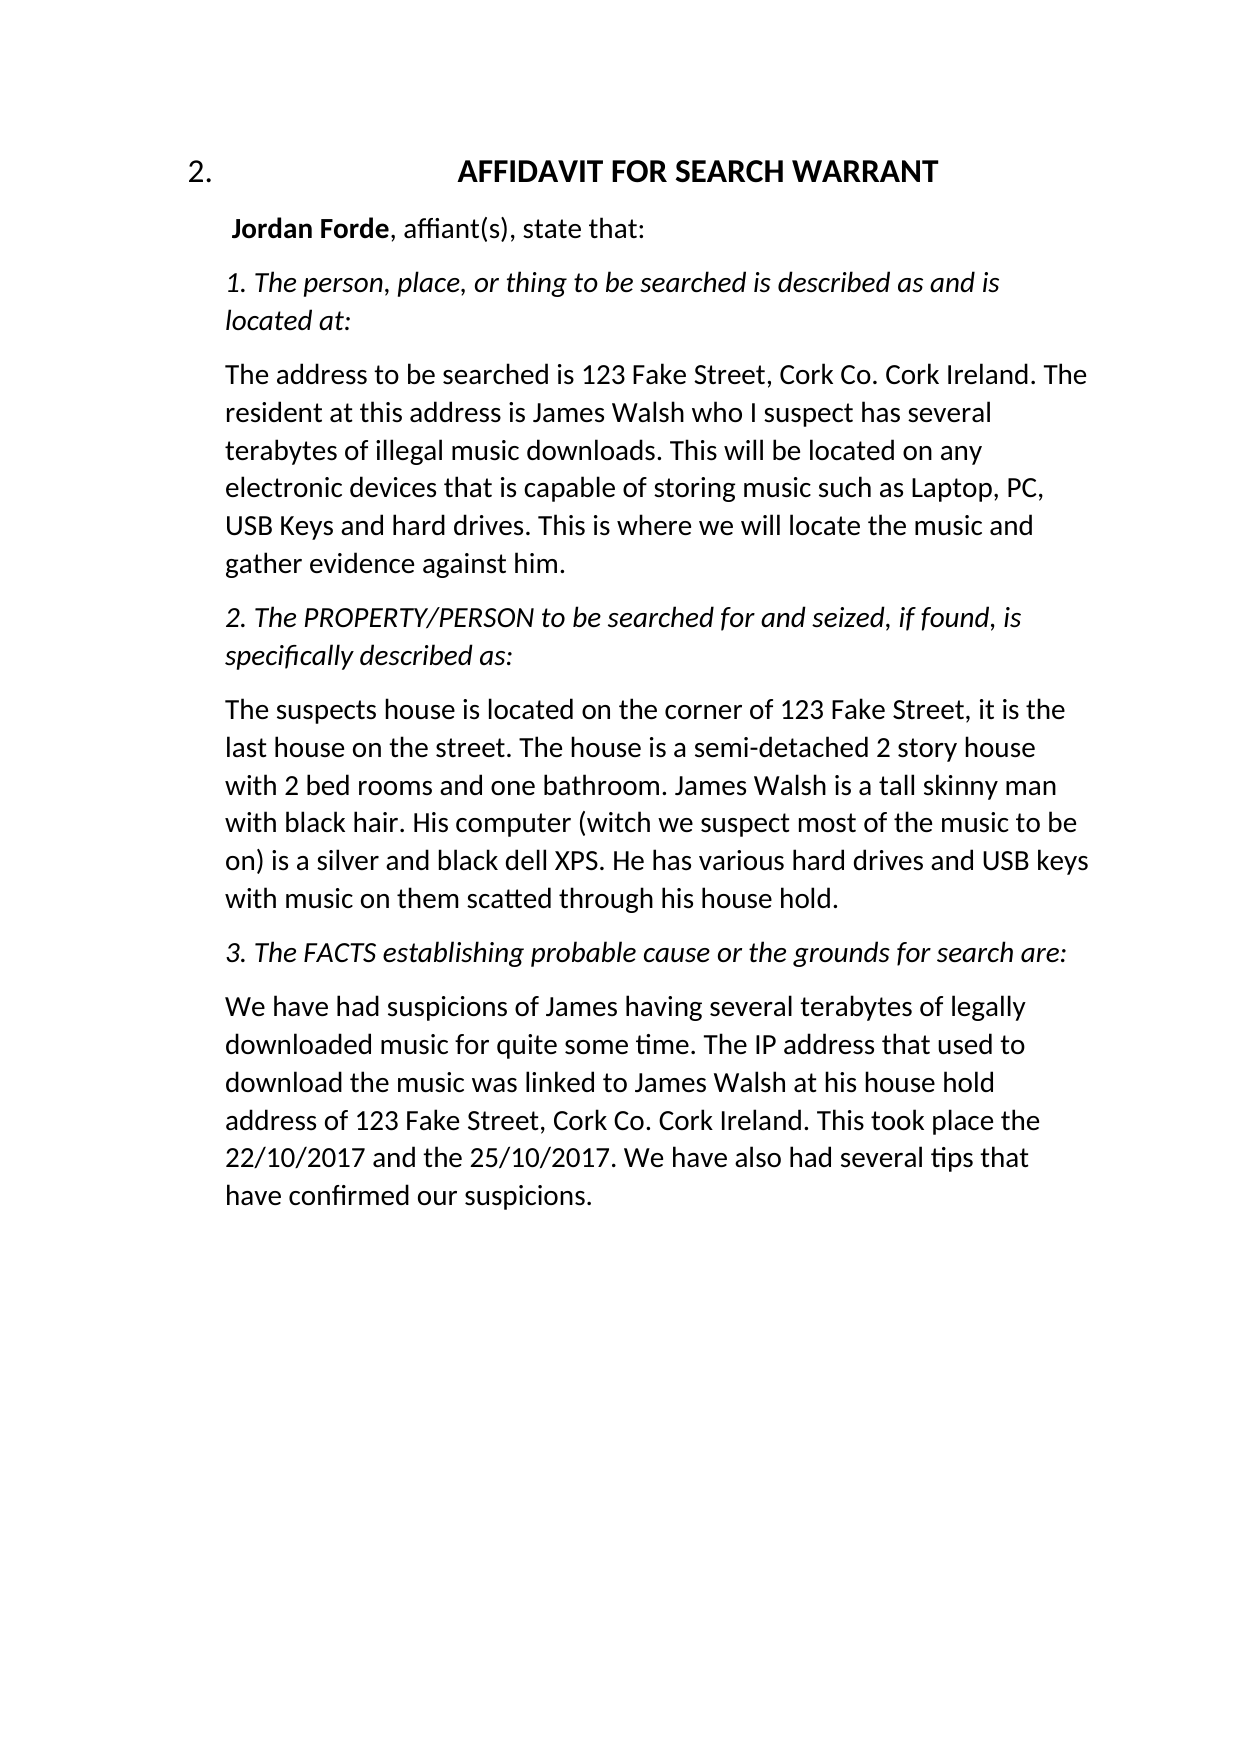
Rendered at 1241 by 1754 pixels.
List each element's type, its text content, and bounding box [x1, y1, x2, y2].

list 1. The person, place, or thing to be searched is described as and is located at: [225, 264, 1090, 337]
list 3. The FACTS establishing probable cause or the grounds for search are: [225, 934, 1090, 970]
list We have had suspicions of James having several terabytes of legally downloaded music for quite some time. The IP address that used to download the music was linked to James Walsh at his house hold address of 123 Fake Street, Cork Co. Cork Ireland. This took place the 22/10/2017 and the 25/10/2017. We have also had several tips that have confirmed our suspicions. [225, 988, 1090, 1213]
list 2. The PROPERTY/PERSON to be searched for and seized, if found, is specifically described as: [225, 599, 1090, 672]
list Jordan Forde, affiant(s), state that: [225, 210, 1090, 245]
list AFFIDAVIT FOR SEARCH WARRANT [187, 150, 1090, 191]
list The suspects house is located on the corner of 123 Fake Street, it is the last house on the street. The house is a semi-detached 2 story house with 2 bed rooms and one bathroom. James Walsh is a tall skinny man with black hair. His computer (witch we suspect most of the music to be on) is a silver and black dell XPS. He has various hard drives and USB keys with music on them scatted through his house hold. [225, 691, 1090, 915]
list The address to be searched is 123 Fake Street, Cork Co. Cork Ireland. The resident at this address is James Walsh who I suspect has several terabytes of illegal music downloads. This will be located on any electronic devices that is capable of storing music such as Laptop, PC, USB Keys and hard drives. This is where we will locate the music and gather evidence against him. [225, 356, 1090, 580]
